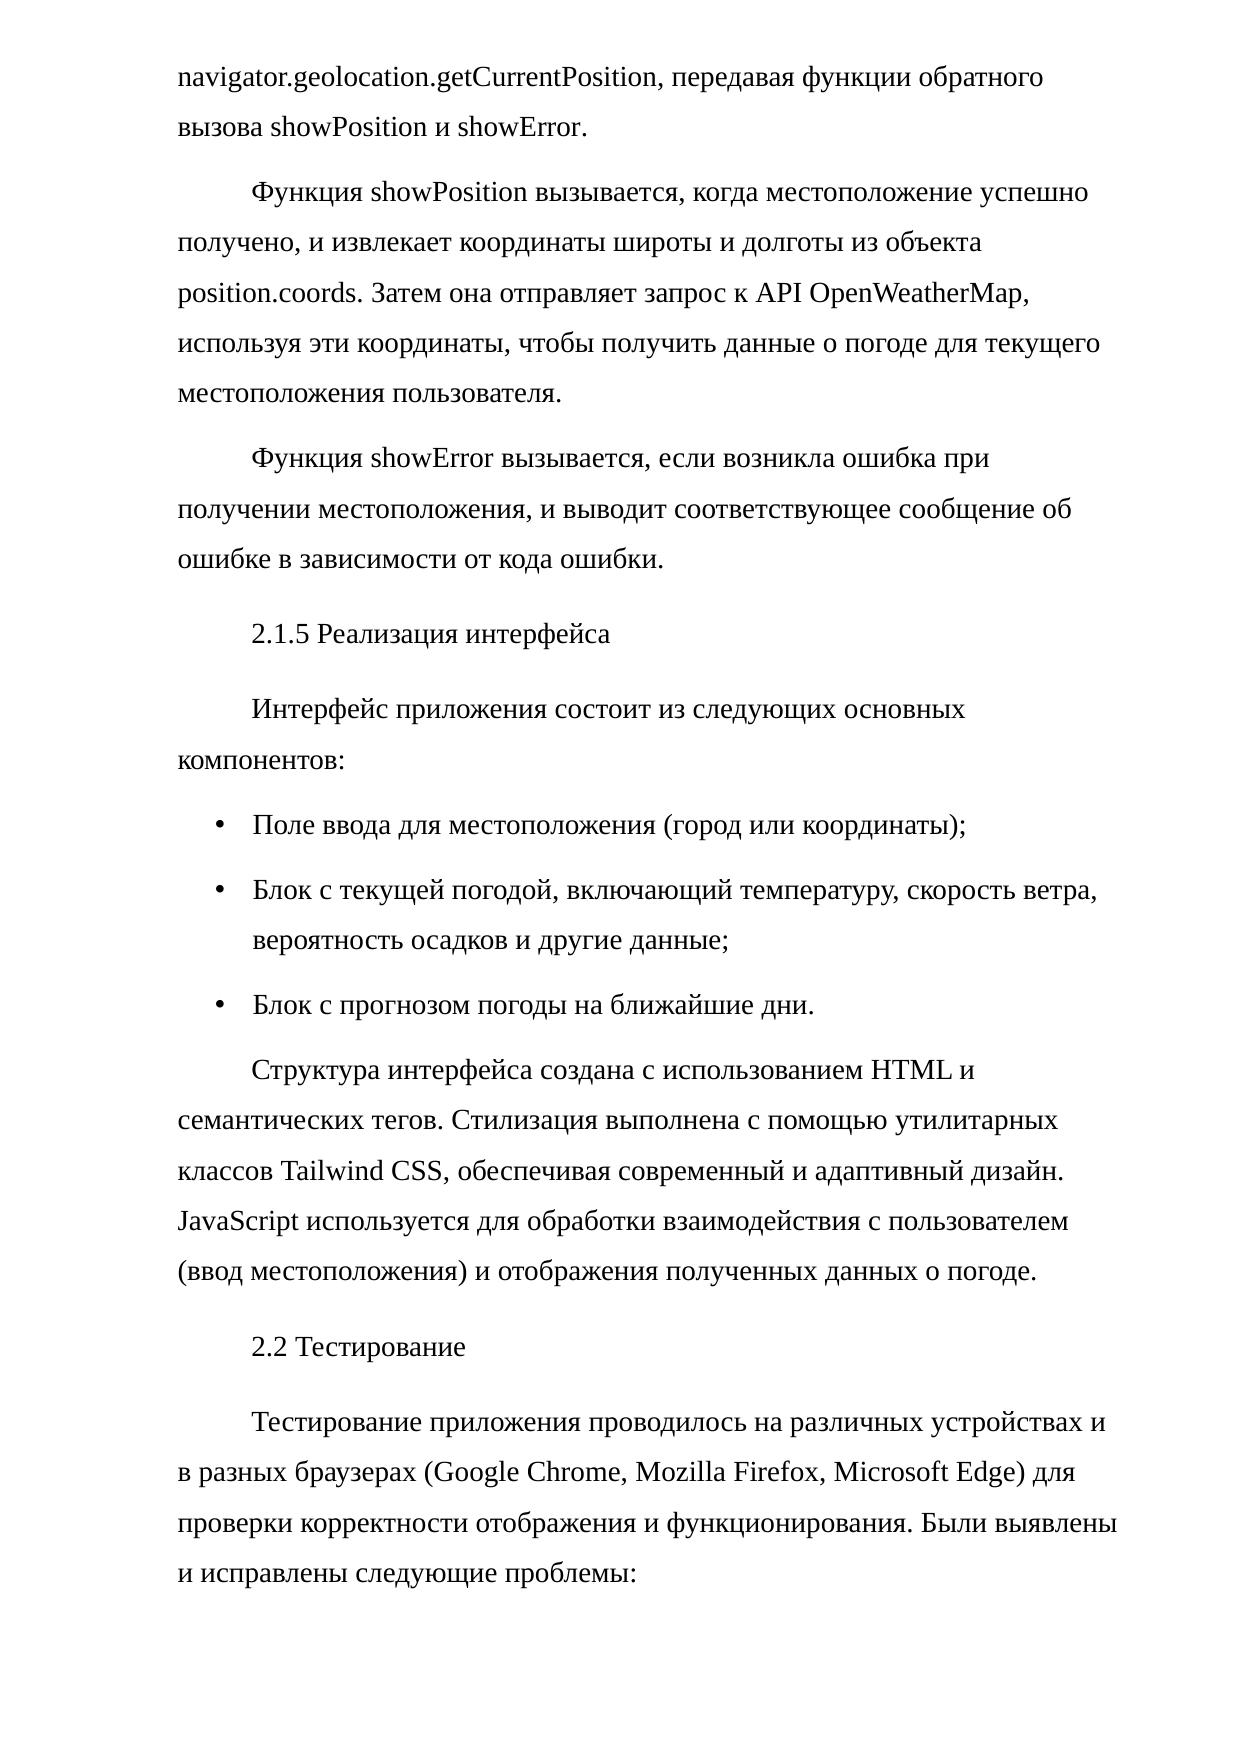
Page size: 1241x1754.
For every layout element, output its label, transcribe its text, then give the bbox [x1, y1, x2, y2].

list Поле ввода для местоположения (город или координаты); [215, 807, 1122, 841]
text Тестирование приложения проводилось на различных устройствах и в разных браузерах (Google Chrome, Mozilla Firefox, Microsoft Edge) для проверки корректности отображения и функционирования. Были выявлены и исправлены следующие проблемы: [177, 1404, 1122, 1588]
subtitle 2.1.5 Реализация интерфейса [177, 616, 1122, 650]
text Функция showPosition вызывается, когда местоположение успешно получено, и извлекает координаты широты и долготы из объекта position.coords. Затем она отправляет запрос к API OpenWeatherMap, используя эти координаты, чтобы получить данные о погоде для текущего местоположения пользователя. [177, 174, 1122, 409]
list Блок с прогнозом погоды на ближайшие дни. [215, 987, 1122, 1021]
text Интерфейс приложения состоит из следующих основных компонентов: [177, 692, 1122, 776]
list Блок с текущей погодой, включающий температуру, скорость ветра, вероятность осадков и другие данные; [215, 872, 1122, 956]
text Функция showError вызывается, если возникла ошибка при получении местоположения, и выводит соответствующее сообщение об ошибке в зависимости от кода ошибки. [177, 440, 1122, 574]
subtitle 2.2 Тестирование [177, 1329, 1122, 1362]
text Структура интерфейса создана с использованием HTML и семантических тегов. Стилизация выполнена с помощью утилитарных классов Tailwind CSS, обеспечивая современный и адаптивный дизайн. JavaScript используется для обработки взаимодействия с пользователем (ввод местоположения) и отображения полученных данных о погоде. [177, 1052, 1122, 1287]
text navigator.geolocation.getCurrentPosition, передавая функции обратного вызова showPosition и showError. [177, 59, 1122, 143]
